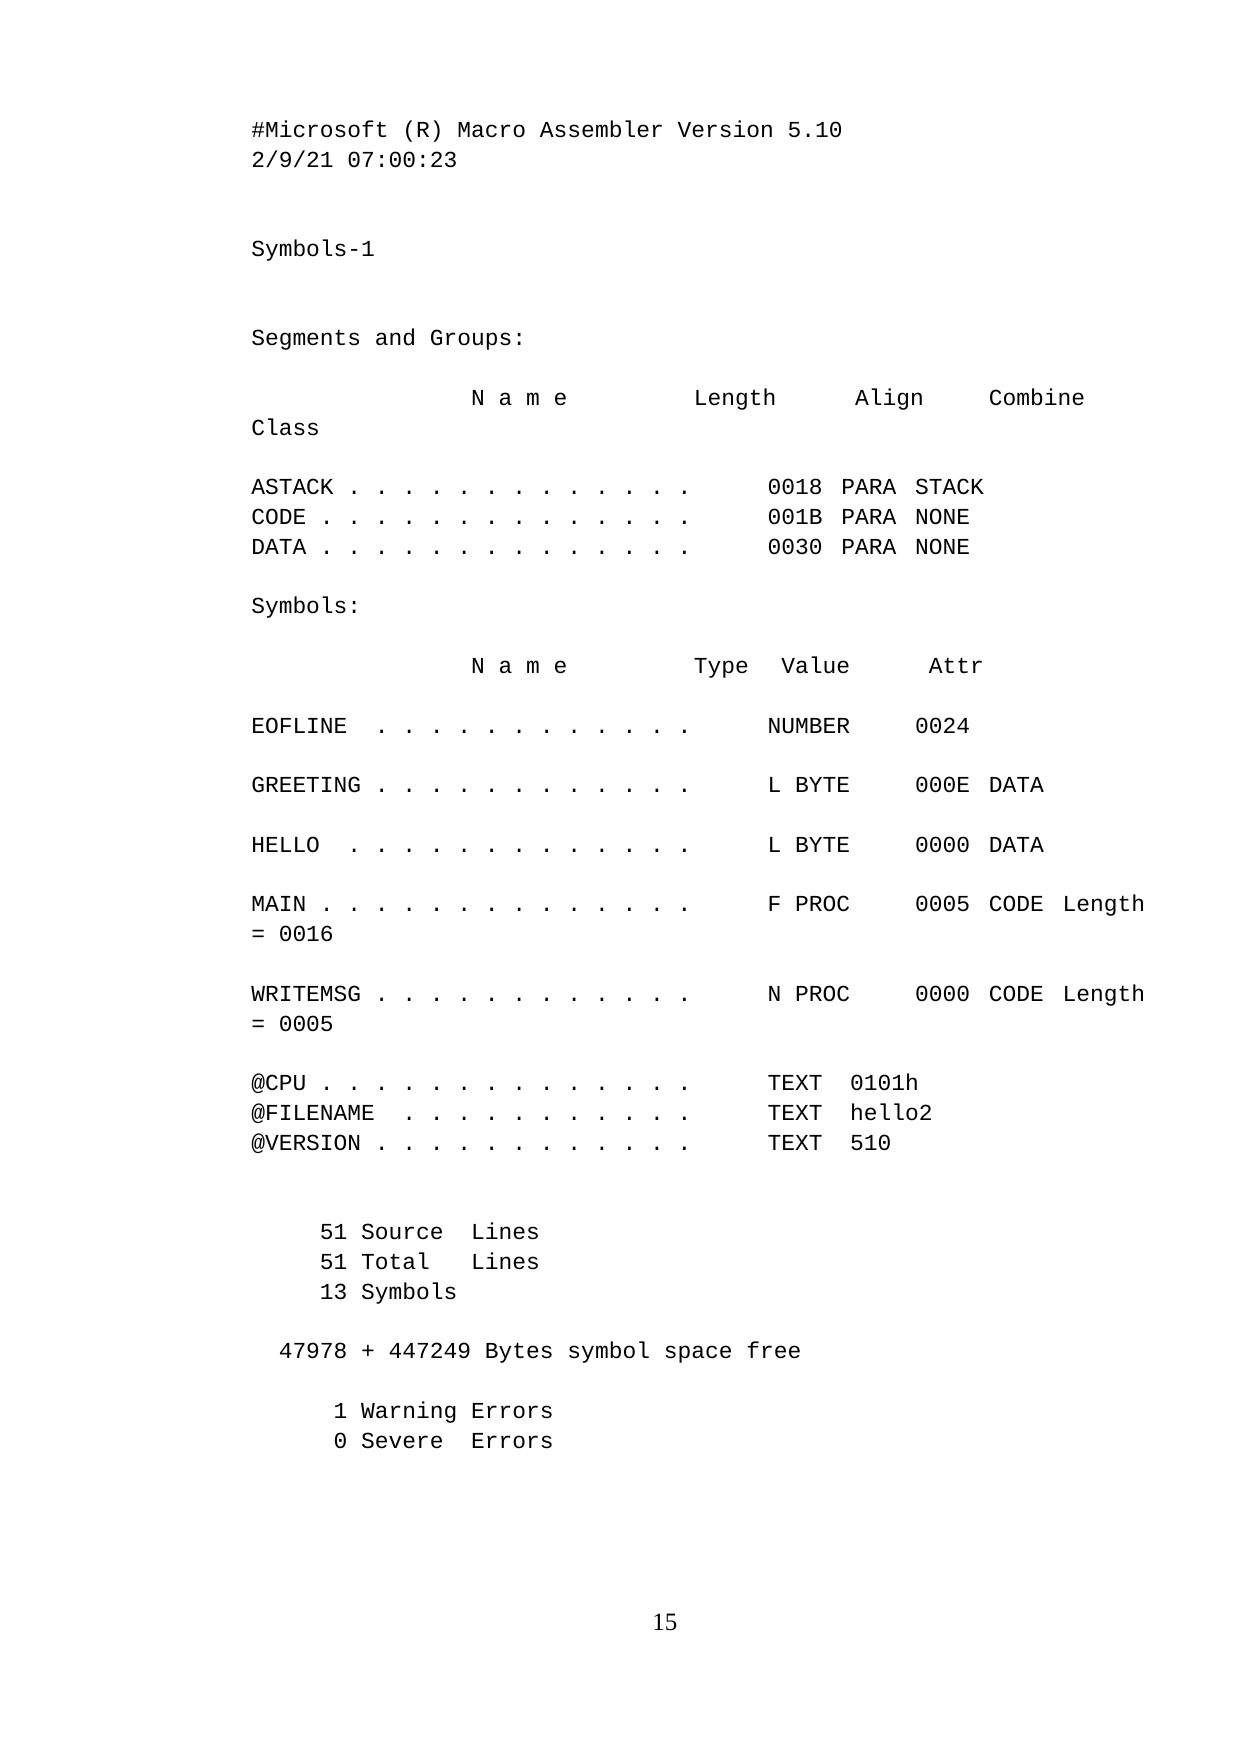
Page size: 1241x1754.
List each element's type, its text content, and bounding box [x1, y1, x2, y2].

text Symbols: [251, 595, 1152, 621]
text MAIN . . . . . . . . . . . . . . F PROC 0005 CODE Length = 0016 [251, 893, 1152, 948]
text 0 Severe Errors [251, 1429, 1152, 1455]
text ASTACK . . . . . . . . . . . . . 0018 PARA STACK [251, 476, 1152, 502]
text CODE . . . . . . . . . . . . . . 001B PARA NONE [251, 505, 1152, 531]
text N a m e Length Align Combine Class [251, 386, 1152, 442]
text DATA . . . . . . . . . . . . . . 0030 PARA NONE [251, 535, 1152, 561]
text 13 Symbols [251, 1280, 1152, 1306]
text @CPU . . . . . . . . . . . . . . TEXT 0101h [251, 1071, 1152, 1097]
text WRITEMSG . . . . . . . . . . . . N PROC 0000 CODE Length = 0005 [251, 982, 1152, 1038]
text 51 Source Lines [251, 1220, 1152, 1246]
text GREETING . . . . . . . . . . . . L BYTE 000E DATA [251, 773, 1152, 799]
text Symbols-1 [251, 207, 1152, 263]
text @VERSION . . . . . . . . . . . . TEXT 510 [251, 1131, 1152, 1157]
text Segments and Groups: [251, 327, 1152, 353]
text #Microsoft (R) Macro Assembler Version 5.10 2/9/21 07:00:23 [251, 118, 1152, 174]
text 1 Warning Errors [251, 1399, 1152, 1425]
text EOFLINE . . . . . . . . . . . . NUMBER 0024 [251, 714, 1152, 740]
text 47978 + 447249 Bytes symbol space free [251, 1339, 1152, 1366]
text HELLO . . . . . . . . . . . . . L BYTE 0000 DATA [251, 833, 1152, 859]
text N a m e Type Value Attr [251, 654, 1152, 680]
text @FILENAME . . . . . . . . . . . TEXT hello2 [251, 1101, 1152, 1127]
text 51 Total Lines [251, 1250, 1152, 1276]
